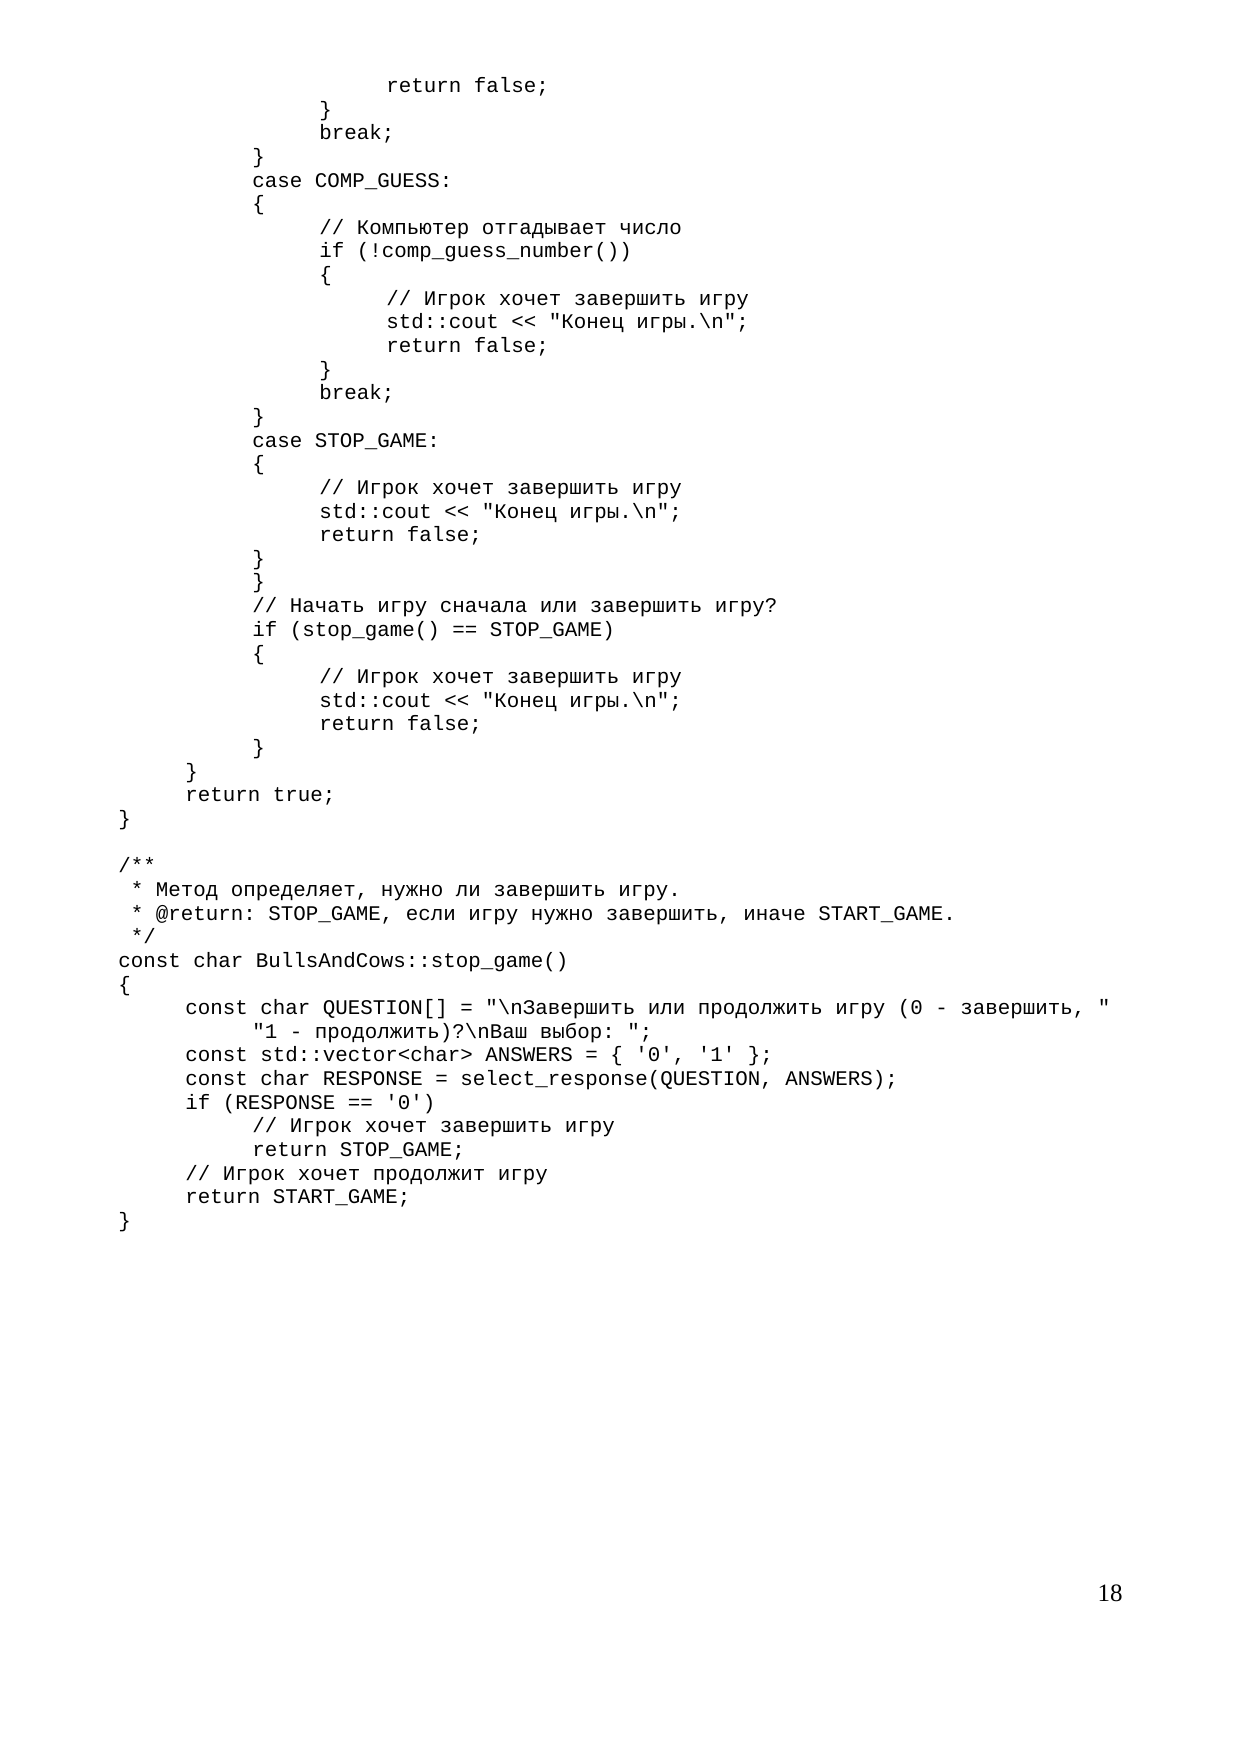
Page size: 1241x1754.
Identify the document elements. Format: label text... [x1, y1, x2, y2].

text { [118, 453, 1122, 477]
text { [118, 193, 1122, 217]
text */ [118, 926, 1122, 950]
text // Компьютер отгадывает число [118, 217, 1122, 241]
text case STOP_GAME: [118, 430, 1122, 453]
text if (!comp_guess_number()) [118, 241, 1122, 264]
text { [118, 264, 1122, 288]
text case COMP_GUESS: [118, 169, 1122, 193]
text { [118, 642, 1122, 666]
text // Игрок хочет завершить игру [118, 1115, 1122, 1139]
text } [118, 808, 1122, 832]
text } [118, 1210, 1122, 1234]
text } [118, 99, 1122, 122]
text return STOP_GAME; [118, 1139, 1122, 1163]
text } [118, 761, 1122, 784]
text return false; [118, 713, 1122, 737]
text } [118, 359, 1122, 382]
text * Метод определяет, нужно ли завершить игру. [118, 879, 1122, 903]
text return false; [118, 524, 1122, 548]
text { [118, 973, 1122, 997]
text std::cout << "Конец игры.\n"; [118, 311, 1122, 335]
text return true; [118, 784, 1122, 808]
text break; [118, 122, 1122, 146]
text // Игрок хочет завершить игру [118, 666, 1122, 690]
text return false; [118, 75, 1122, 99]
text if (stop_game() == STOP_GAME) [118, 619, 1122, 642]
text std::cout << "Конец игры.\n"; [118, 690, 1122, 713]
text const char QUESTION[] = "\nЗавершить или продолжить игру (0 - завершить, " [118, 997, 1122, 1021]
text std::cout << "Конец игры.\n"; [118, 501, 1122, 524]
text } [118, 548, 1122, 572]
text * @return: STOP_GAME, если игру нужно завершить, иначе START_GAME. [118, 903, 1122, 926]
text // Игрок хочет завершить игру [118, 477, 1122, 501]
text const char BullsAndCows::stop_game() [118, 950, 1122, 973]
text } [118, 406, 1122, 430]
text // Начать игру сначала или завершить игру? [118, 595, 1122, 619]
text "1 - продолжить)?\nВаш выбор: "; [118, 1021, 1122, 1044]
text const std::vector<char> ANSWERS = { '0', '1' }; [118, 1044, 1122, 1068]
text const char RESPONSE = select_response(QUESTION, ANSWERS); [118, 1068, 1122, 1092]
text // Игрок хочет завершить игру [118, 288, 1122, 311]
text } [118, 146, 1122, 169]
text } [118, 737, 1122, 761]
text /** [118, 855, 1122, 879]
text return START_GAME; [118, 1186, 1122, 1210]
text break; [118, 382, 1122, 406]
text // Игрок хочет продолжит игру [118, 1163, 1122, 1186]
text } [118, 572, 1122, 595]
text if (RESPONSE == '0') [118, 1092, 1122, 1115]
text return false; [118, 335, 1122, 359]
